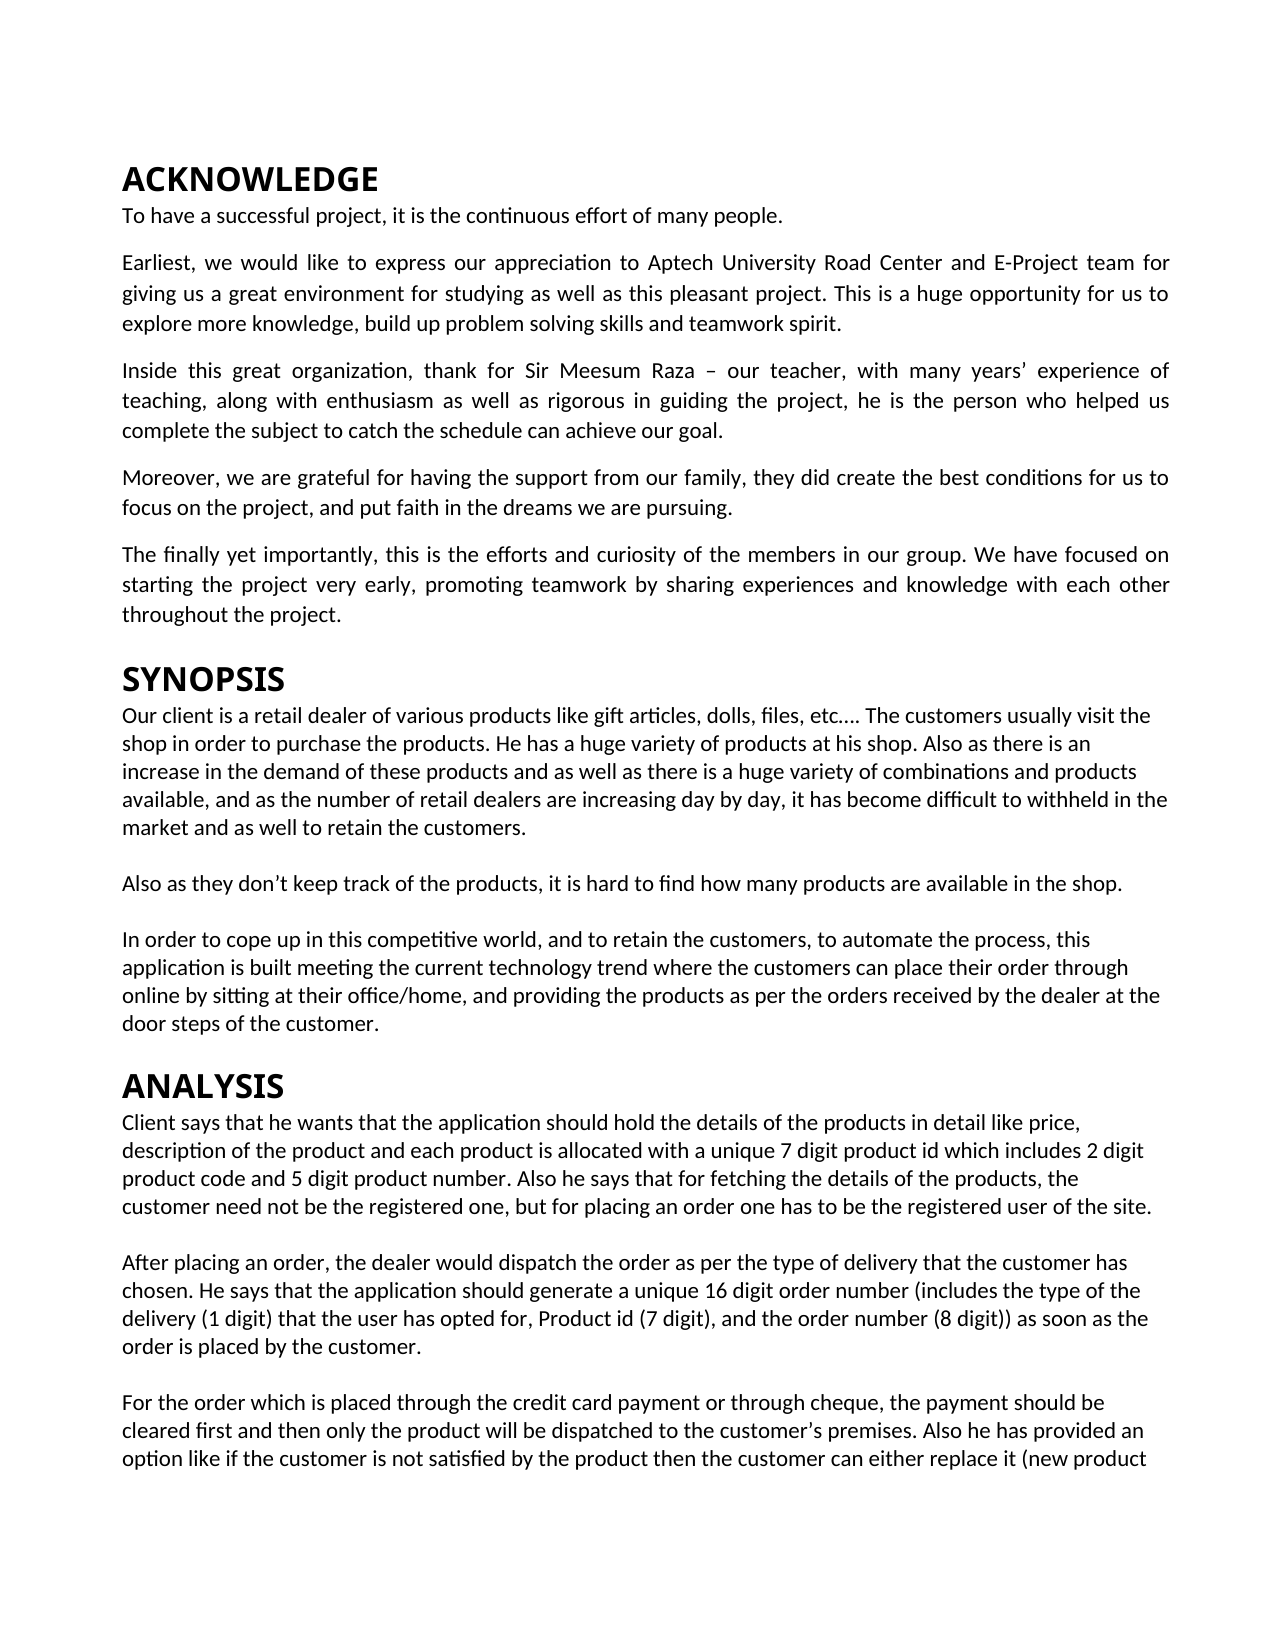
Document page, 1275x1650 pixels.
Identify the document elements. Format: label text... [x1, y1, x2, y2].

subtitle SYNOPSIS [122, 656, 1172, 701]
text Earliest, we would like to express our appreciation to Aptech University Road Center and E-Project team for giving us a great environment for studying as well as this pleasant project. This is a huge opportunity for us to explore more knowledge, build up problem solving skills and teamwork spirit. [122, 248, 1172, 337]
text Also as they don’t keep track of the products, it is hard to find how many products are available in the shop. [122, 869, 1172, 897]
text Our client is a retail dealer of various products like gift articles, dolls, files, etc…. The customers usually visit the shop in order to purchase the products. He has a huge variety of products at his shop. Also as there is an increase in the demand of these products and as well as there is a huge variety of combinations and products available, and as the number of retail dealers are increasing day by day, it has become difficult to withheld in the market and as well to retain the customers. [122, 701, 1172, 841]
text For the order which is placed through the credit card payment or through cheque, the payment should be cleared first and then only the product will be dispatched to the customer’s premises. Also he has provided an option like if the customer is not satisfied by the product then the customer can either replace it (new product [122, 1388, 1172, 1472]
text In order to cope up in this competitive world, and to retain the customers, to automate the process, this application is built meeting the current technology trend where the customers can place their order through online by sitting at their office/home, and providing the products as per the orders received by the dealer at the door steps of the customer. [122, 925, 1172, 1037]
text Inside this great organization, thank for Sir Meesum Raza – our teacher, with many years’ experience of teaching, along with enthusiasm as well as rigorous in guiding the project, he is the person who helped us complete the subject to catch the schedule can achieve our goal. [122, 356, 1172, 444]
text The finally yet importantly, this is the efforts and curiosity of the members in our group. We have focused on starting the project very early, promoting teamwork by sharing experiences and knowledge with each other throughout the project. [122, 540, 1172, 629]
text Moreover, we are grateful for having the support from our family, they did create the best conditions for us to focus on the project, and put faith in the dreams we are pursuing. [122, 463, 1172, 521]
text After placing an order, the dealer would dispatch the order as per the type of delivery that the customer has chosen. He says that the application should generate a unique 16 digit order number (includes the type of the delivery (1 digit) that the user has opted for, Product id (7 digit), and the order number (8 digit)) as soon as the order is placed by the customer. [122, 1248, 1172, 1360]
subtitle ANALYSIS [122, 1062, 1172, 1108]
text To have a successful project, it is the continuous effort of many people. [122, 202, 1172, 230]
text Client says that he wants that the application should hold the details of the products in detail like price, description of the product and each product is allocated with a unique 7 digit product id which includes 2 digit product code and 5 digit product number. Also he says that for fetching the details of the products, the customer need not be the registered one, but for placing an order one has to be the registered user of the site. [122, 1108, 1172, 1220]
subtitle ACKNOWLEDGE [122, 156, 1172, 202]
